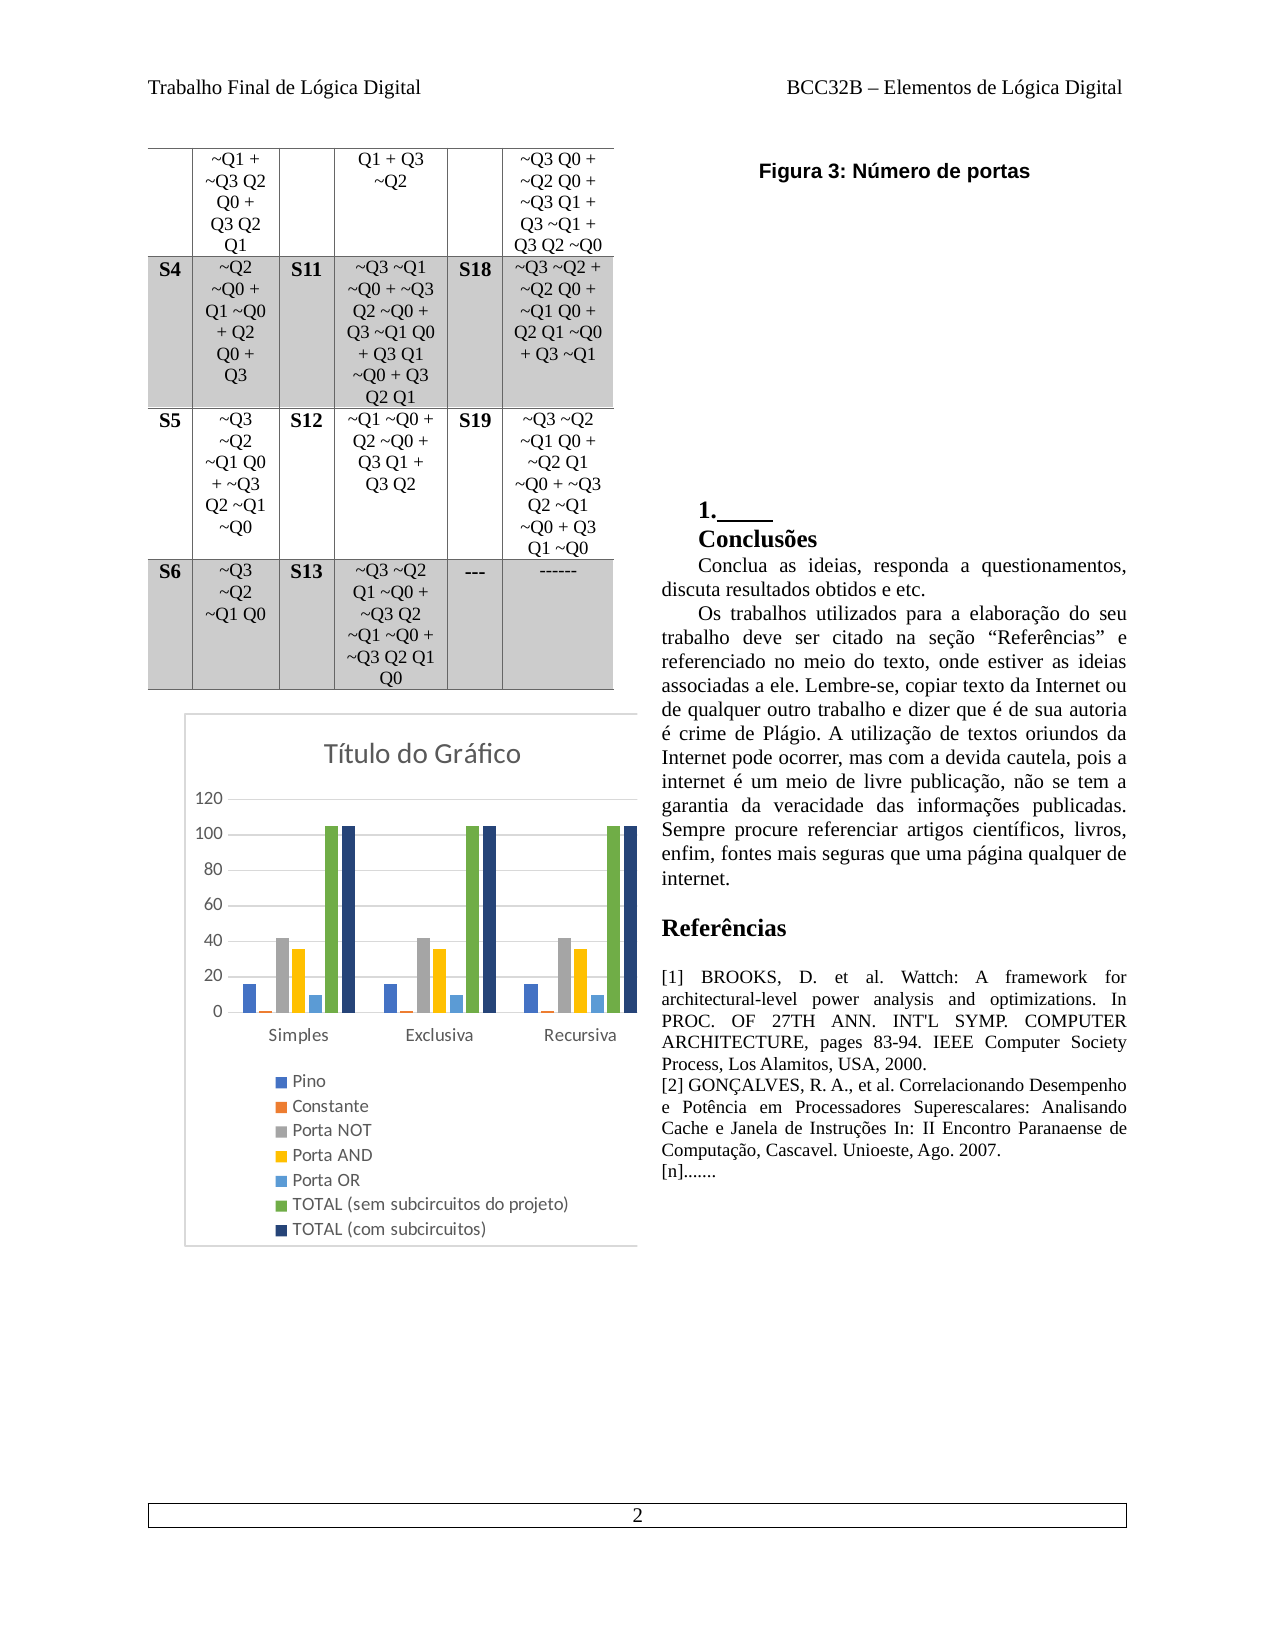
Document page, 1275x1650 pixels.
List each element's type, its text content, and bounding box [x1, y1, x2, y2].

table_cell Q1 + Q3 ~Q2 [335, 149, 447, 256]
table_cell S4 [148, 257, 192, 407]
table_cell [448, 149, 502, 256]
table_cell S6 [148, 560, 192, 689]
table_cell --- [448, 560, 502, 689]
table_cell S18 [448, 257, 502, 407]
text Figura 3: Número de portas [663, 159, 1126, 183]
table_cell ~Q3 ~Q2 ~Q1 Q0 + ~Q2 Q1 ~Q0 + ~Q3 Q2 ~Q1 ~Q0 + Q3 Q1 ~Q0 [503, 409, 613, 559]
subtitle Conclusões [661, 524, 1127, 553]
table_cell ~Q3 ~Q2 ~Q1 Q0 + ~Q3 Q2 ~Q1 ~Q0 [193, 409, 279, 559]
text Os trabalhos utilizados para a elaboração do seu trabalho deve ser citado na seção “Referências” e referenciado no meio do texto, onde estiver as ideias associadas a ele. Lembre-se, copiar texto da Internet ou de qualquer outro trabalho e dizer que é de sua autoria é crime de Plágio. A utilização de textos oriundos da Internet pode ocorrer, mas com a devida cautela, pois a internet é um meio de livre publicação, não se tem a garantia da veracidade das informações publicadas. Sempre procure referenciar artigos científicos, livros, enfim, fontes mais seguras que uma página qualquer de internet. [661, 601, 1127, 889]
subtitle Referências [661, 913, 1127, 942]
table_cell ------ [503, 560, 613, 689]
table_cell S5 [148, 409, 192, 559]
table_cell [280, 149, 334, 256]
table_cell ~Q1 ~Q0 + Q2 ~Q0 + Q3 Q1 + Q3 Q2 [335, 409, 447, 559]
table_cell S13 [280, 560, 334, 689]
table_cell ~Q1 + ~Q3 Q2 Q0 + Q3 Q2 Q1 [193, 149, 279, 256]
table_cell ~Q3 ~Q1 ~Q0 + ~Q3 Q2 ~Q0 + Q3 ~Q1 Q0 + Q3 Q1 ~Q0 + Q3 Q2 Q1 [335, 257, 447, 407]
table_cell ~Q2 ~Q0 + Q1 ~Q0 + Q2 Q0 + Q3 [193, 257, 279, 407]
table_cell ~Q3 ~Q2 Q1 ~Q0 + ~Q3 Q2 ~Q1 ~Q0 + ~Q3 Q2 Q1 Q0 [335, 560, 447, 689]
text [2] GONÇALVES, R. A., et al. Correlacionando Desempenho e Potência em Processadores Superescalares: Analisando Cache e Janela de Instruções In: II Encontro Paranaense de Computação, Cascavel. Unioeste, Ago. 2007. [661, 1074, 1127, 1160]
table_cell ~Q3 ~Q2 ~Q1 Q0 [193, 560, 279, 689]
table_cell ~Q3 Q0 + ~Q2 Q0 + ~Q3 Q1 + Q3 ~Q1 + Q3 Q2 ~Q0 [503, 149, 613, 256]
table_cell ~Q3 ~Q2 + ~Q2 Q0 + ~Q1 Q0 + Q2 Q1 ~Q0 + Q3 ~Q1 [503, 257, 613, 407]
table_cell S19 [448, 409, 502, 559]
table_cell S11 [280, 257, 334, 407]
text [n]....... [661, 1160, 1127, 1182]
text [1] BROOKS, D. et al. Wattch: A framework for architectural-level power analysis and optimizations. In PROC. OF 27TH ANN. INT'L SYMP. COMPUTER ARCHITECTURE, pages 83-94. IEEE Computer Society Process, Los Alamitos, USA, 2000. [661, 966, 1127, 1074]
table_cell [148, 149, 192, 256]
text Conclua as ideias, responda a questionamentos, discuta resultados obtidos e etc. [661, 553, 1127, 601]
table_cell S12 [280, 409, 334, 559]
